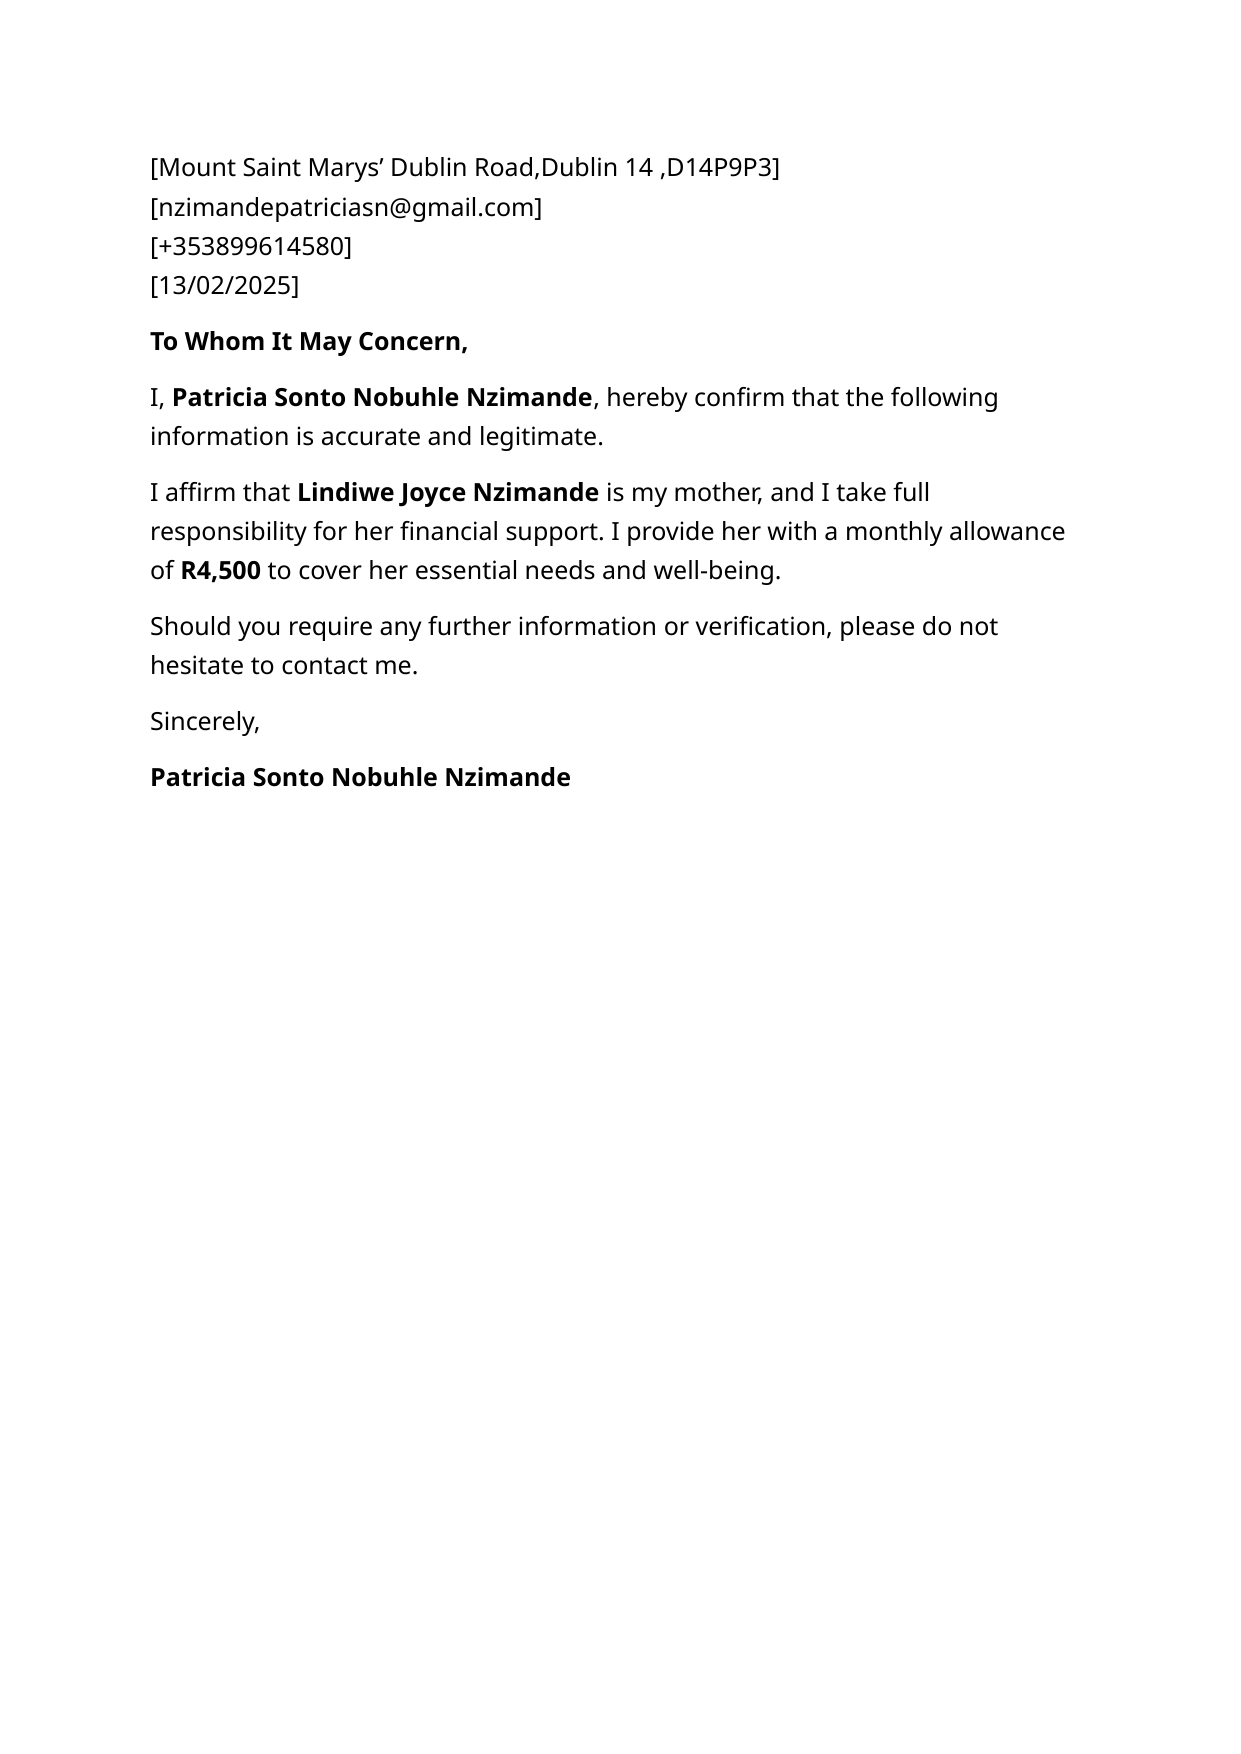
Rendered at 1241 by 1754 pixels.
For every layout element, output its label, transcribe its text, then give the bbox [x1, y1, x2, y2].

text To Whom It May Concern, [150, 323, 1090, 357]
text Should you require any further information or verification, please do not hesitate to contact me. [150, 608, 1090, 682]
text [Mount Saint Marys’ Dublin Road,Dublin 14 ,D14P9P3] [nzimandepatriciasn@gmail.com] [+353899614580] [13/02/2025] [150, 150, 1090, 302]
text I, Patricia Sonto Nobuhle Nzimande, hereby confirm that the following information is accurate and legitimate. [150, 379, 1090, 452]
text I affirm that Lindiwe Joyce Nzimande is my mother, and I take full responsibility for her financial support. I provide her with a monthly allowance of R4,500 to cover her essential needs and well-being. [150, 474, 1090, 587]
text Patricia Sonto Nobuhle Nzimande [150, 759, 1090, 793]
text Sincerely, [150, 703, 1090, 737]
